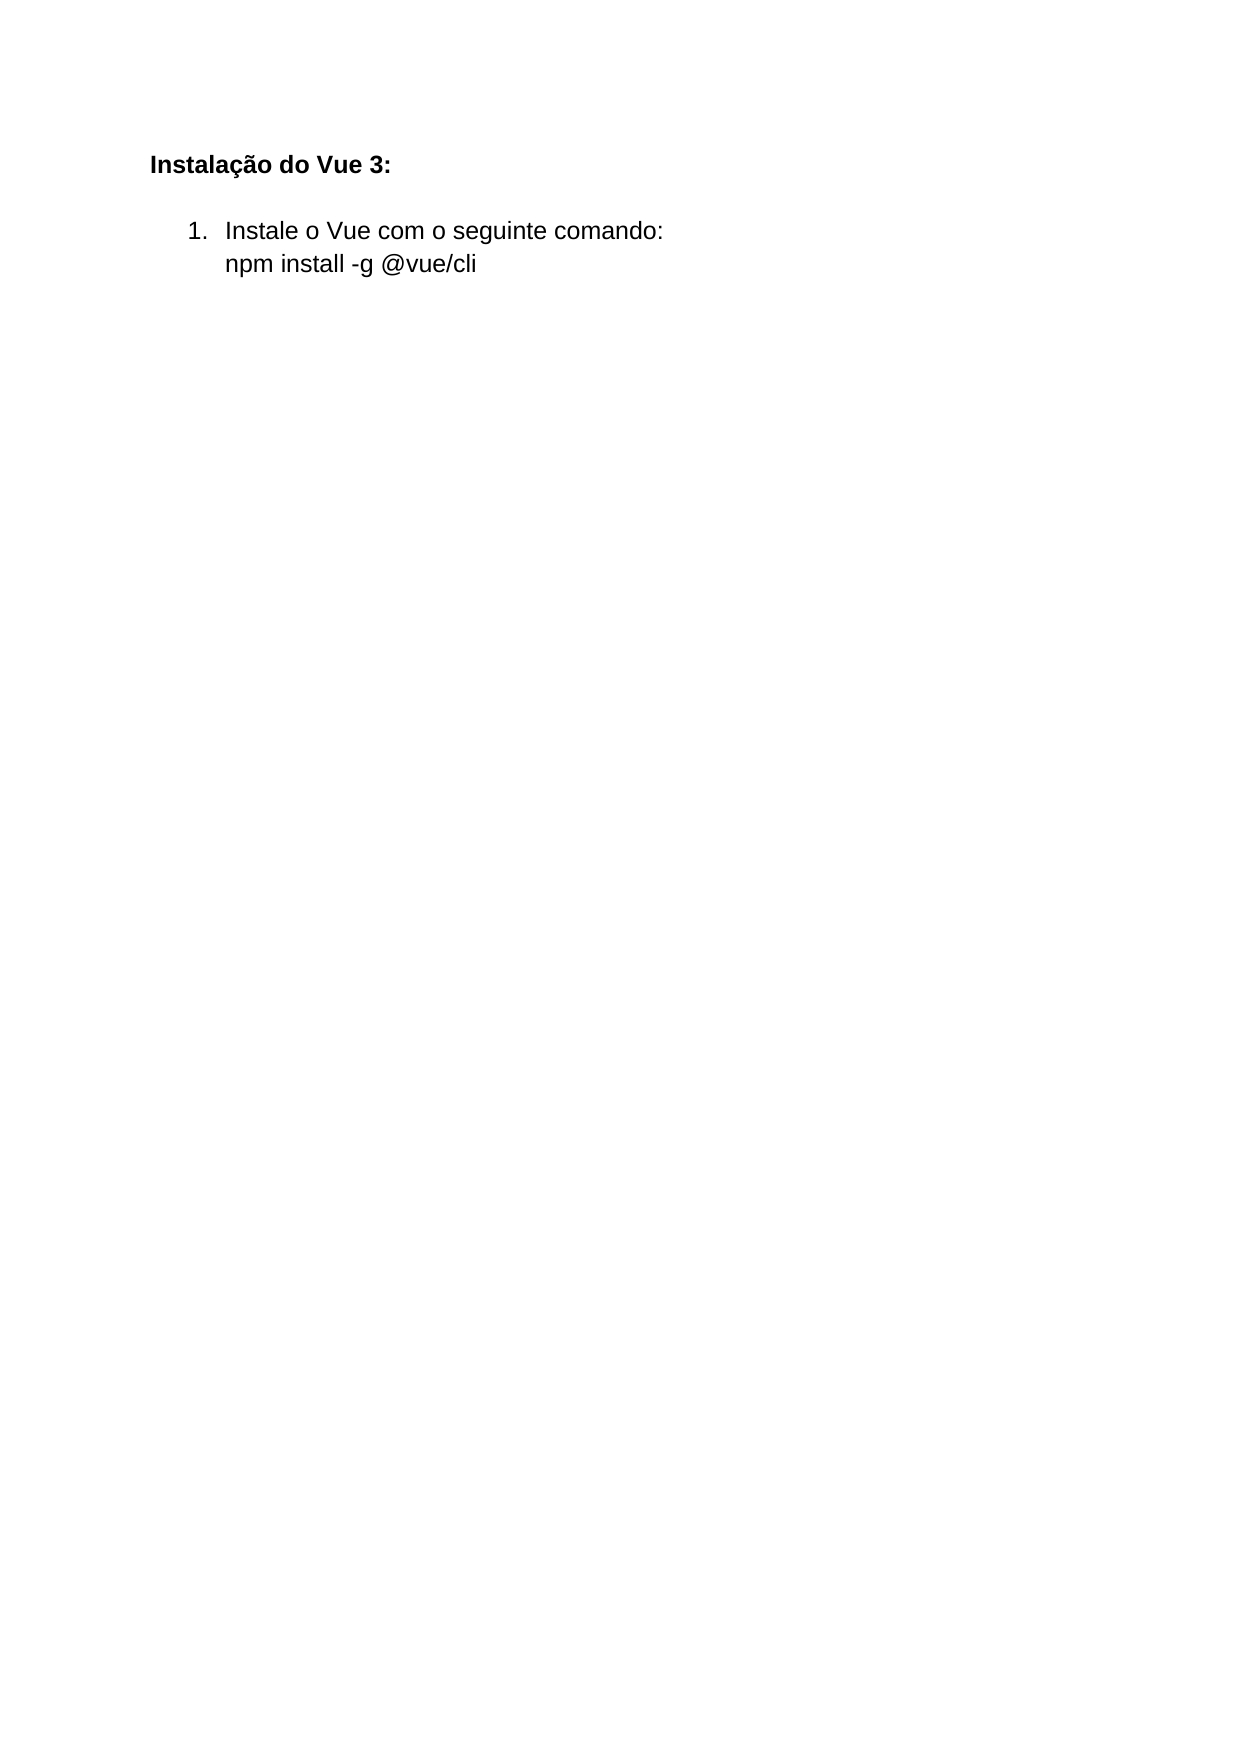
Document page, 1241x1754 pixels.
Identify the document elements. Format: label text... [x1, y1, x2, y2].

list Instale o Vue com o seguinte comando: [187, 216, 1090, 245]
text Instalação do Vue 3: [150, 150, 1090, 179]
text npm install -g @vue/cli [225, 249, 1090, 278]
